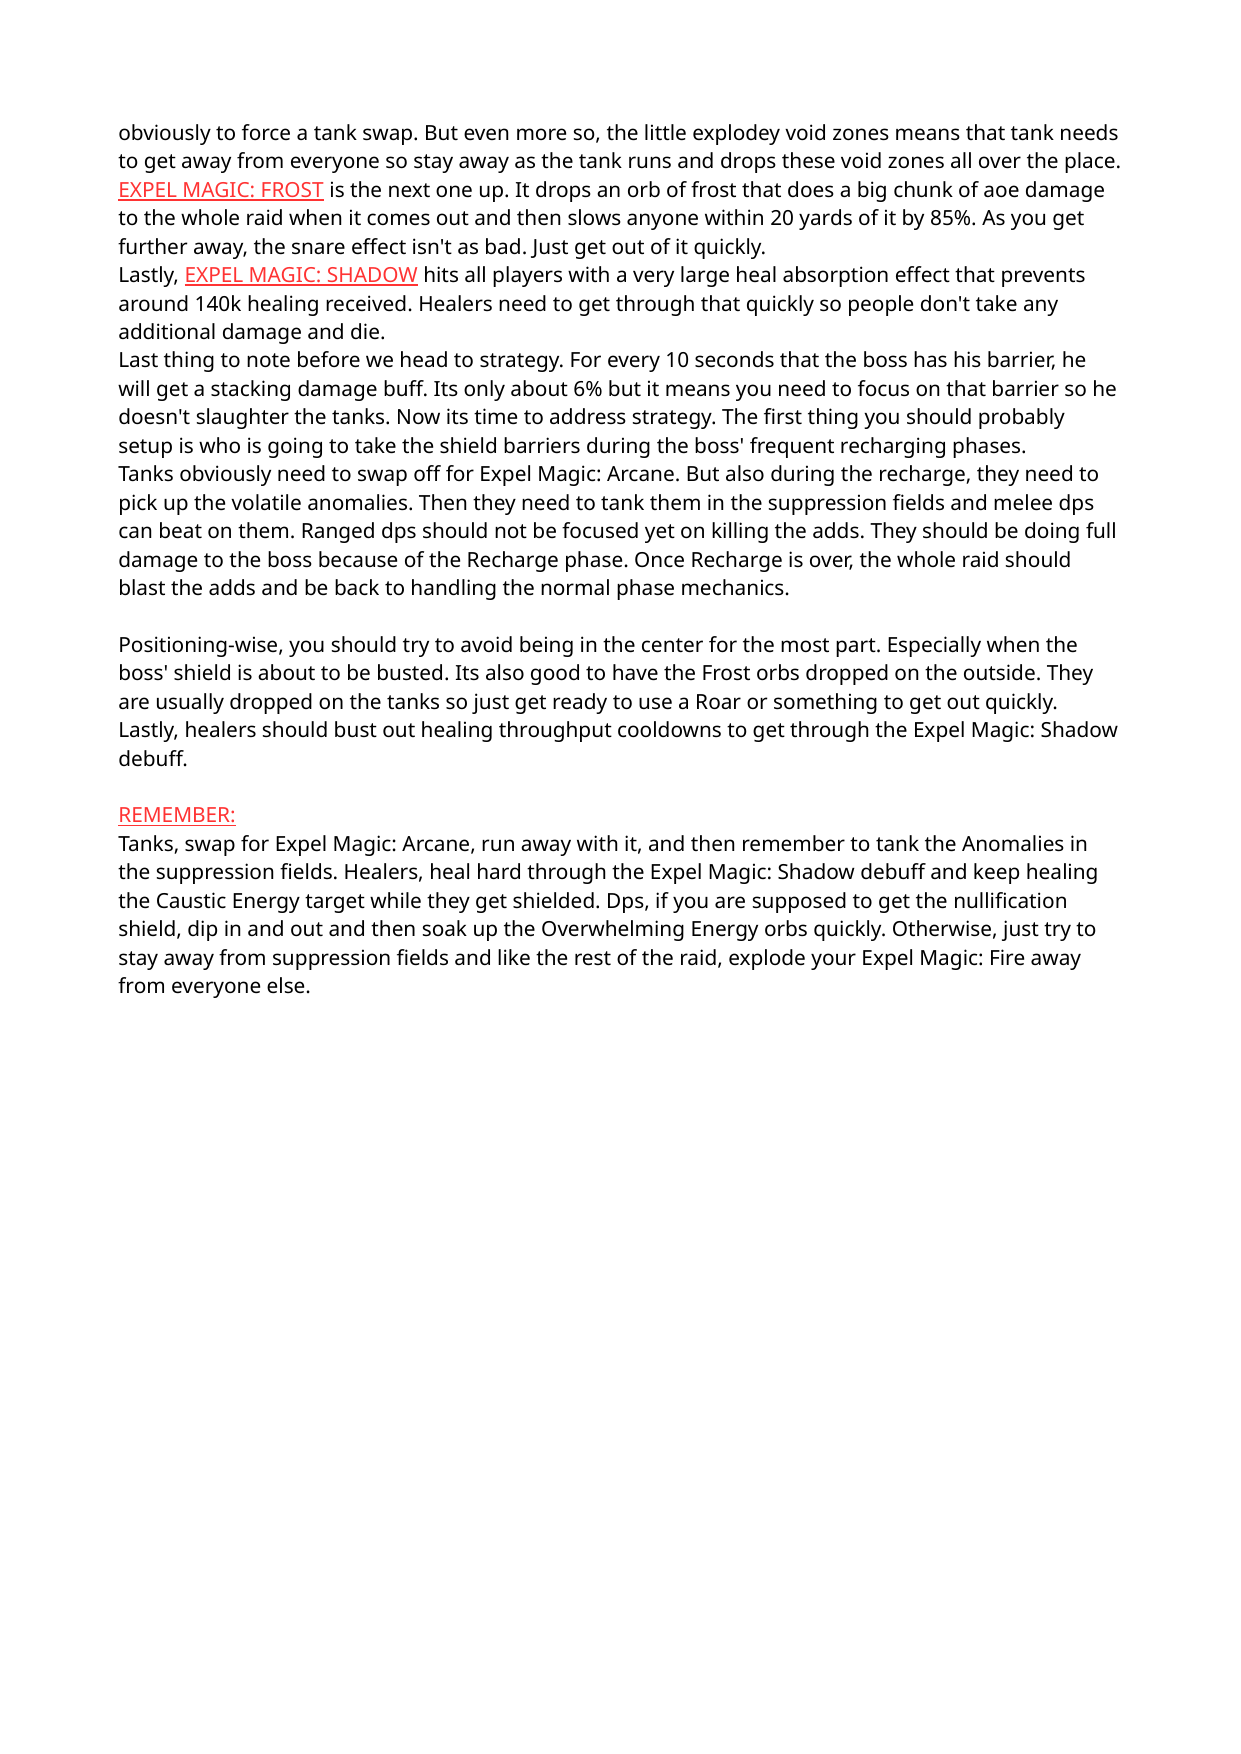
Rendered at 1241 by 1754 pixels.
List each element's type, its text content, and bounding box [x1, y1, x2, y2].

text EXPEL MAGIC: FROST is the next one up. It drops an orb of frost that does a big chunk of aoe damage to the whole raid when it comes out and then slows anyone within 20 yards of it by 85%. As you get further away, the snare effect isn't as bad. Just get out of it quickly. [118, 175, 1122, 260]
text Lastly, EXPEL MAGIC: SHADOW hits all players with a very large heal absorption effect that prevents around 140k healing received. Healers need to get through that quickly so people don't take any additional damage and die. [118, 260, 1122, 346]
text Last thing to note before we head to strategy. For every 10 seconds that the boss has his barrier, he will get a stacking damage buff. Its only about 6% but it means you need to focus on that barrier so he doesn't slaughter the tanks. Now its time to address strategy. The first thing you should probably setup is who is going to take the shield barriers during the boss' frequent recharging phases. [118, 346, 1122, 459]
text obviously to force a tank swap. But even more so, the little explodey void zones means that tank needs to get away from everyone so stay away as the tank runs and drops these void zones all over the place. [118, 118, 1122, 175]
text Positioning-wise, you should try to avoid being in the center for the most part. Especially when the boss' shield is about to be busted. Its also good to have the Frost orbs dropped on the outside. They are usually dropped on the tanks so just get ready to use a Roar or something to get out quickly. Lastly, healers should bust out healing throughput cooldowns to get through the Expel Magic: Shadow debuff. [118, 630, 1122, 772]
text REMEMBER: [118, 801, 1122, 829]
text Tanks, swap for Expel Magic: Arcane, run away with it, and then remember to tank the Anomalies in the suppression fields. Healers, heal hard through the Expel Magic: Shadow debuff and keep healing the Caustic Energy target while they get shielded. Dps, if you are supposed to get the nullification shield, dip in and out and then soak up the Overwhelming Energy orbs quickly. Otherwise, just try to stay away from suppression fields and like the rest of the raid, explode your Expel Magic: Fire away from everyone else. [118, 829, 1122, 1000]
text Tanks obviously need to swap off for Expel Magic: Arcane. But also during the recharge, they need to pick up the volatile anomalies. Then they need to tank them in the suppression fields and melee dps can beat on them. Ranged dps should not be focused yet on killing the adds. They should be doing full damage to the boss because of the Recharge phase. Once Recharge is over, the whole raid should blast the adds and be back to handling the normal phase mechanics. [118, 459, 1122, 602]
